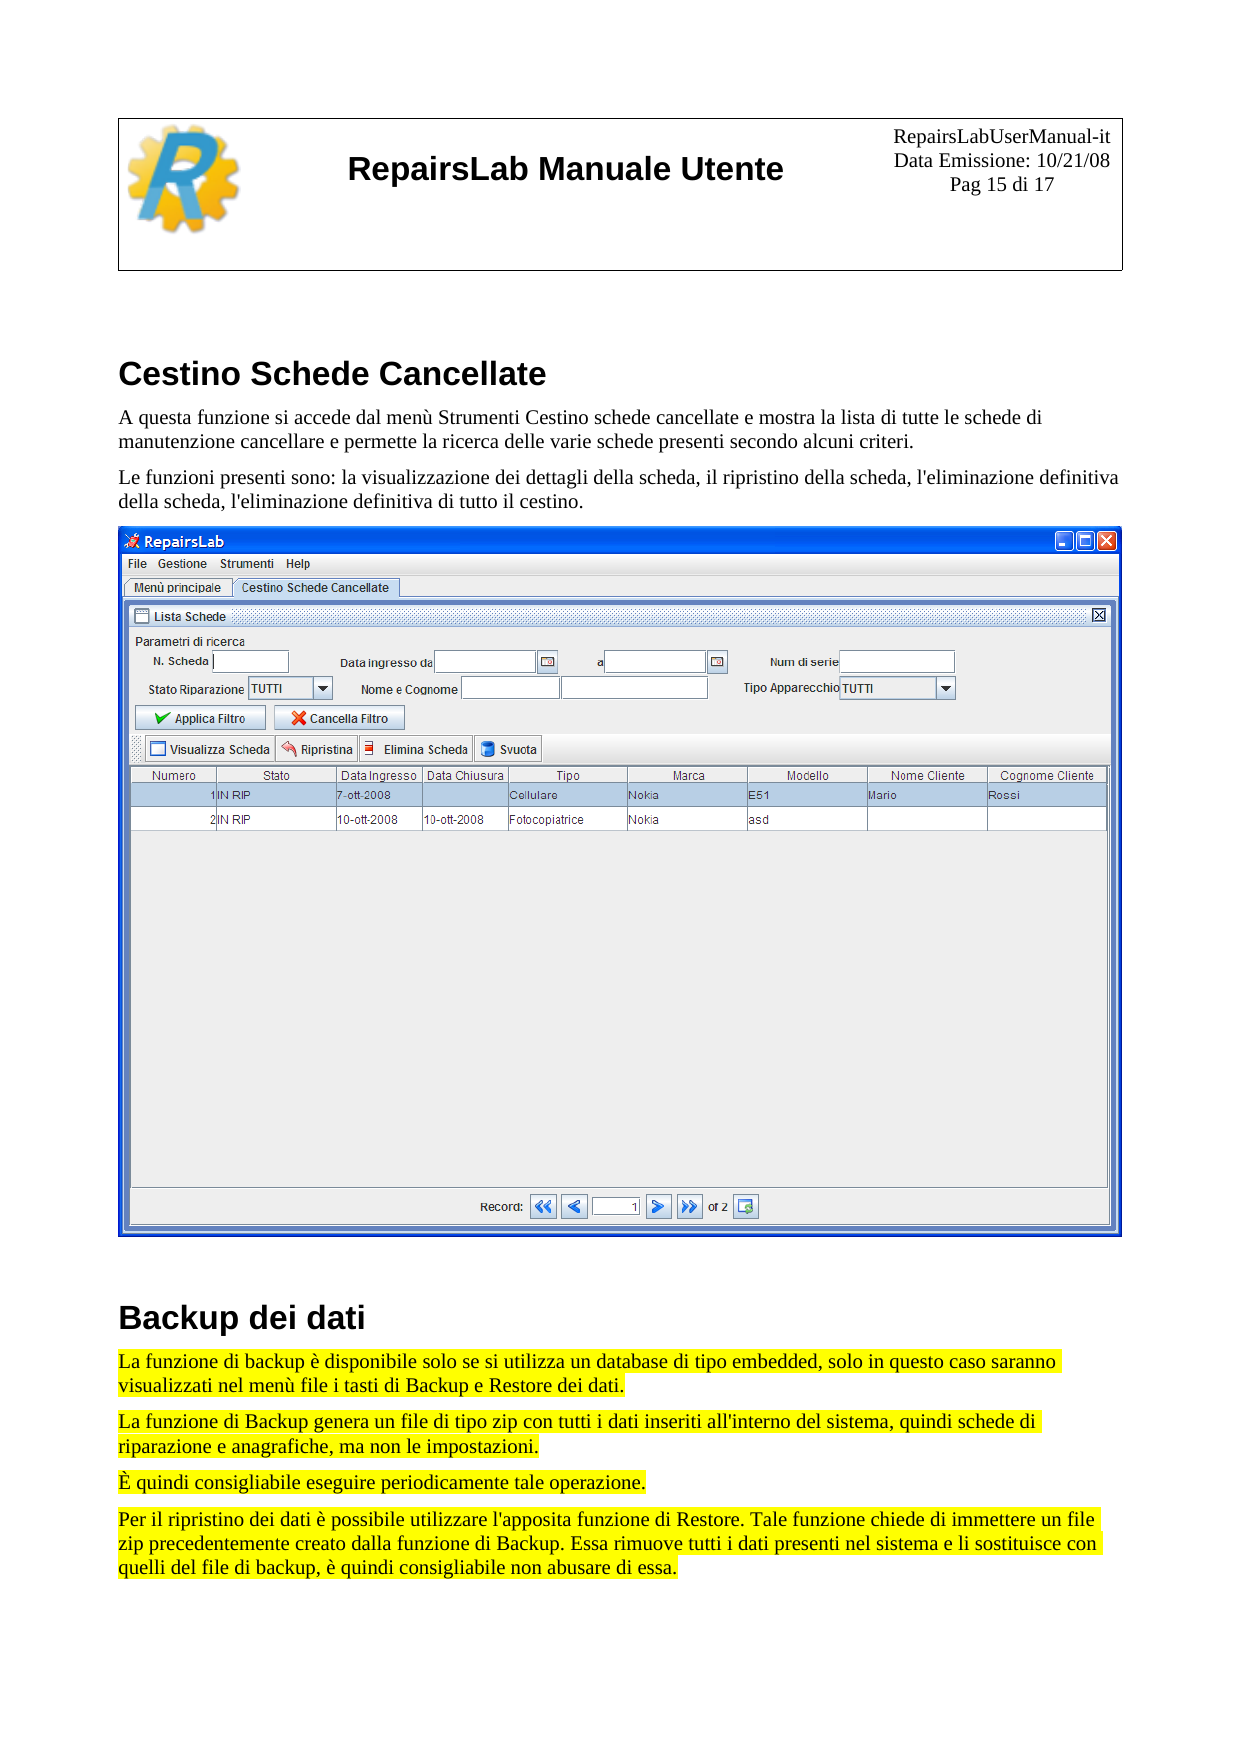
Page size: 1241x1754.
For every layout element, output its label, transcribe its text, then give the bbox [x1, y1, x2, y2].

text Per il ripristino dei dati è possibile utilizzare l'apposita funzione di Restore. Tale funzione chiede di immettere un file zip precedentemente creato dalla funzione di Backup. Essa rimuove tutti i dati presenti nel sistema e li sostituisce con quelli del file di backup, è quindi consigliabile non abusare di essa. [118, 1507, 1122, 1579]
text A questa funzione si accede dal menù Strumenti Cestino schede cancellate e mostra la lista di tutte le schede di manutenzione cancellare e permette la ricerca delle varie schede presenti secondo alcuni criteri. [118, 405, 1122, 453]
subtitle Backup dei dati [118, 1298, 1122, 1336]
picture [127, 123, 241, 236]
picture [118, 526, 1122, 1237]
text La funzione di backup è disponibile solo se si utilizza un database di tipo embedded, solo in questo caso saranno visualizzati nel menù file i tasti di Backup e Restore dei dati. [118, 1349, 1122, 1397]
text La funzione di Backup genera un file di tipo zip con tutti i dati inseriti all'interno del sistema, quindi schede di riparazione e anagrafiche, ma non le impostazioni. [118, 1409, 1122, 1458]
subtitle Cestino Schede Cancellate [118, 353, 1122, 392]
text È quindi consigliabile eseguire periodicamente tale operazione. [118, 1470, 1122, 1494]
text Le funzioni presenti sono: la visualizzazione dei dettagli della scheda, il ripristino della scheda, l'eliminazione definitiva della scheda, l'eliminazione definitiva di tutto il cestino. [118, 465, 1122, 513]
